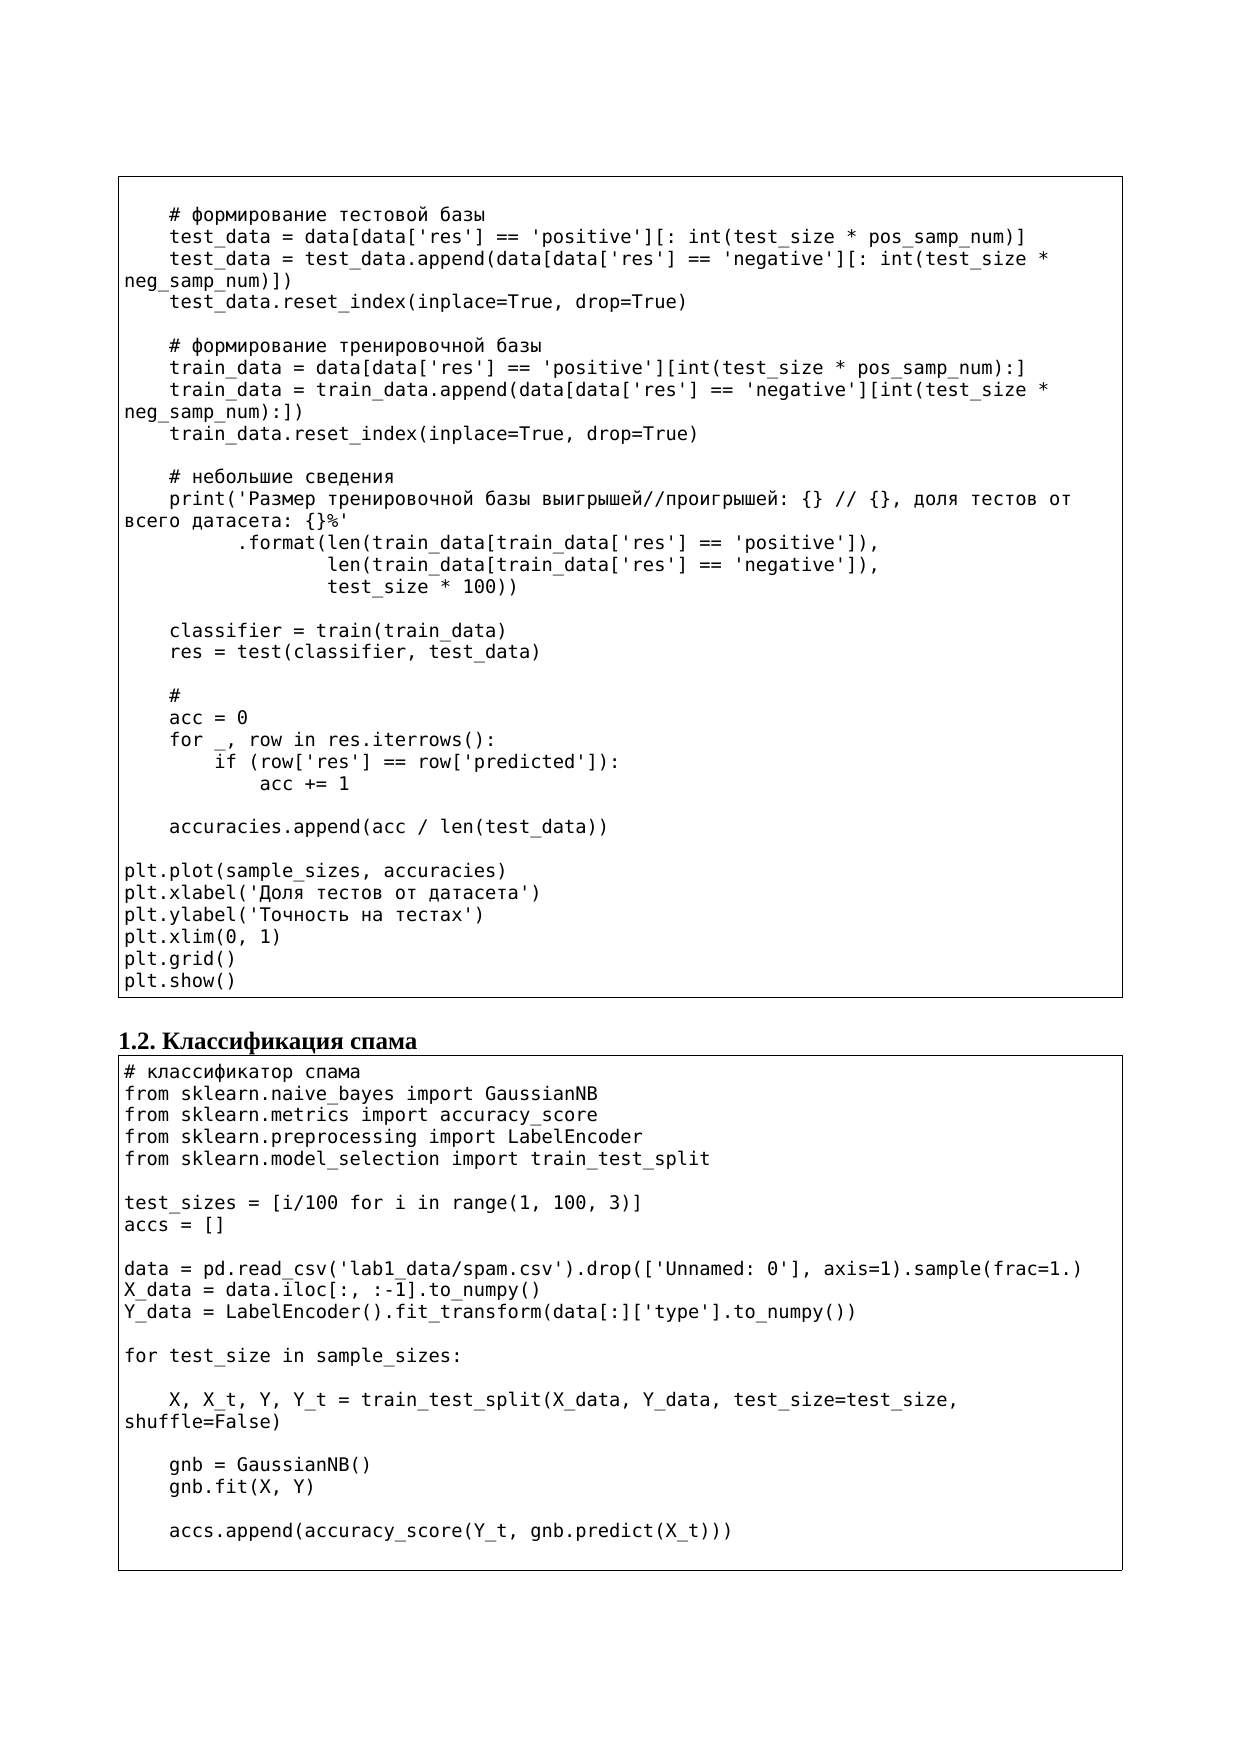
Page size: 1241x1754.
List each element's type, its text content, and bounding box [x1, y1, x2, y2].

text 1.2. Классификация спама [118, 1026, 1122, 1055]
table_header # классификатор спама from sklearn.naive_bayes import GaussianNB from sklearn.metrics import accuracy_score from sklearn.preprocessing import LabelEncoder from sklearn.model_selection import train_test_split test_sizes = [i/100 for i in range(1, 100, 3)] accs = [] data = pd.read_csv('lab1_data/spam.csv').drop(['Unnamed: 0'], axis=1).sample(frac=1.) X_data = data.iloc[:, :-1].to_numpy() Y_data = LabelEncoder().fit_transform(data[:]['type'].to_numpy()) for test_size in sample_sizes: X, X_t, Y, Y_t = train_test_split(X_data, Y_data, test_size=test_size, shuffle=False) gnb = GaussianNB() gnb.fit(X, Y) accs.append(accuracy_score(Y_t, gnb.predict(X_t))) [119, 1056, 1122, 1569]
table_header # формирование тестовой базы test_data = data[data['res'] == 'positive'][: int(test_size * pos_samp_num)] test_data = test_data.append(data[data['res'] == 'negative'][: int(test_size * neg_samp_num)]) test_data.reset_index(inplace=True, drop=True) # формирование тренировочной базы train_data = data[data['res'] == 'positive'][int(test_size * pos_samp_num):] train_data = train_data.append(data[data['res'] == 'negative'][int(test_size * neg_samp_num):]) train_data.reset_index(inplace=True, drop=True) # небольшие сведения print('Размер тренировочной базы выигрышей//проигрышей: {} // {}, доля тестов от всего датасета: {}%' .format(len(train_data[train_data['res'] == 'positive']), len(train_data[train_data['res'] == 'negative']), test_size * 100)) classifier = train(train_data) res = test(classifier, test_data) # acc = 0 for _, row in res.iterrows(): if (row['res'] == row['predicted']): acc += 1 accuracies.append(acc / len(test_data)) plt.plot(sample_sizes, accuracies) plt.xlabel('Доля тестов от датасета') plt.ylabel('Точность на тестах') plt.xlim(0, 1) plt.grid() plt.show() [119, 177, 1122, 997]
